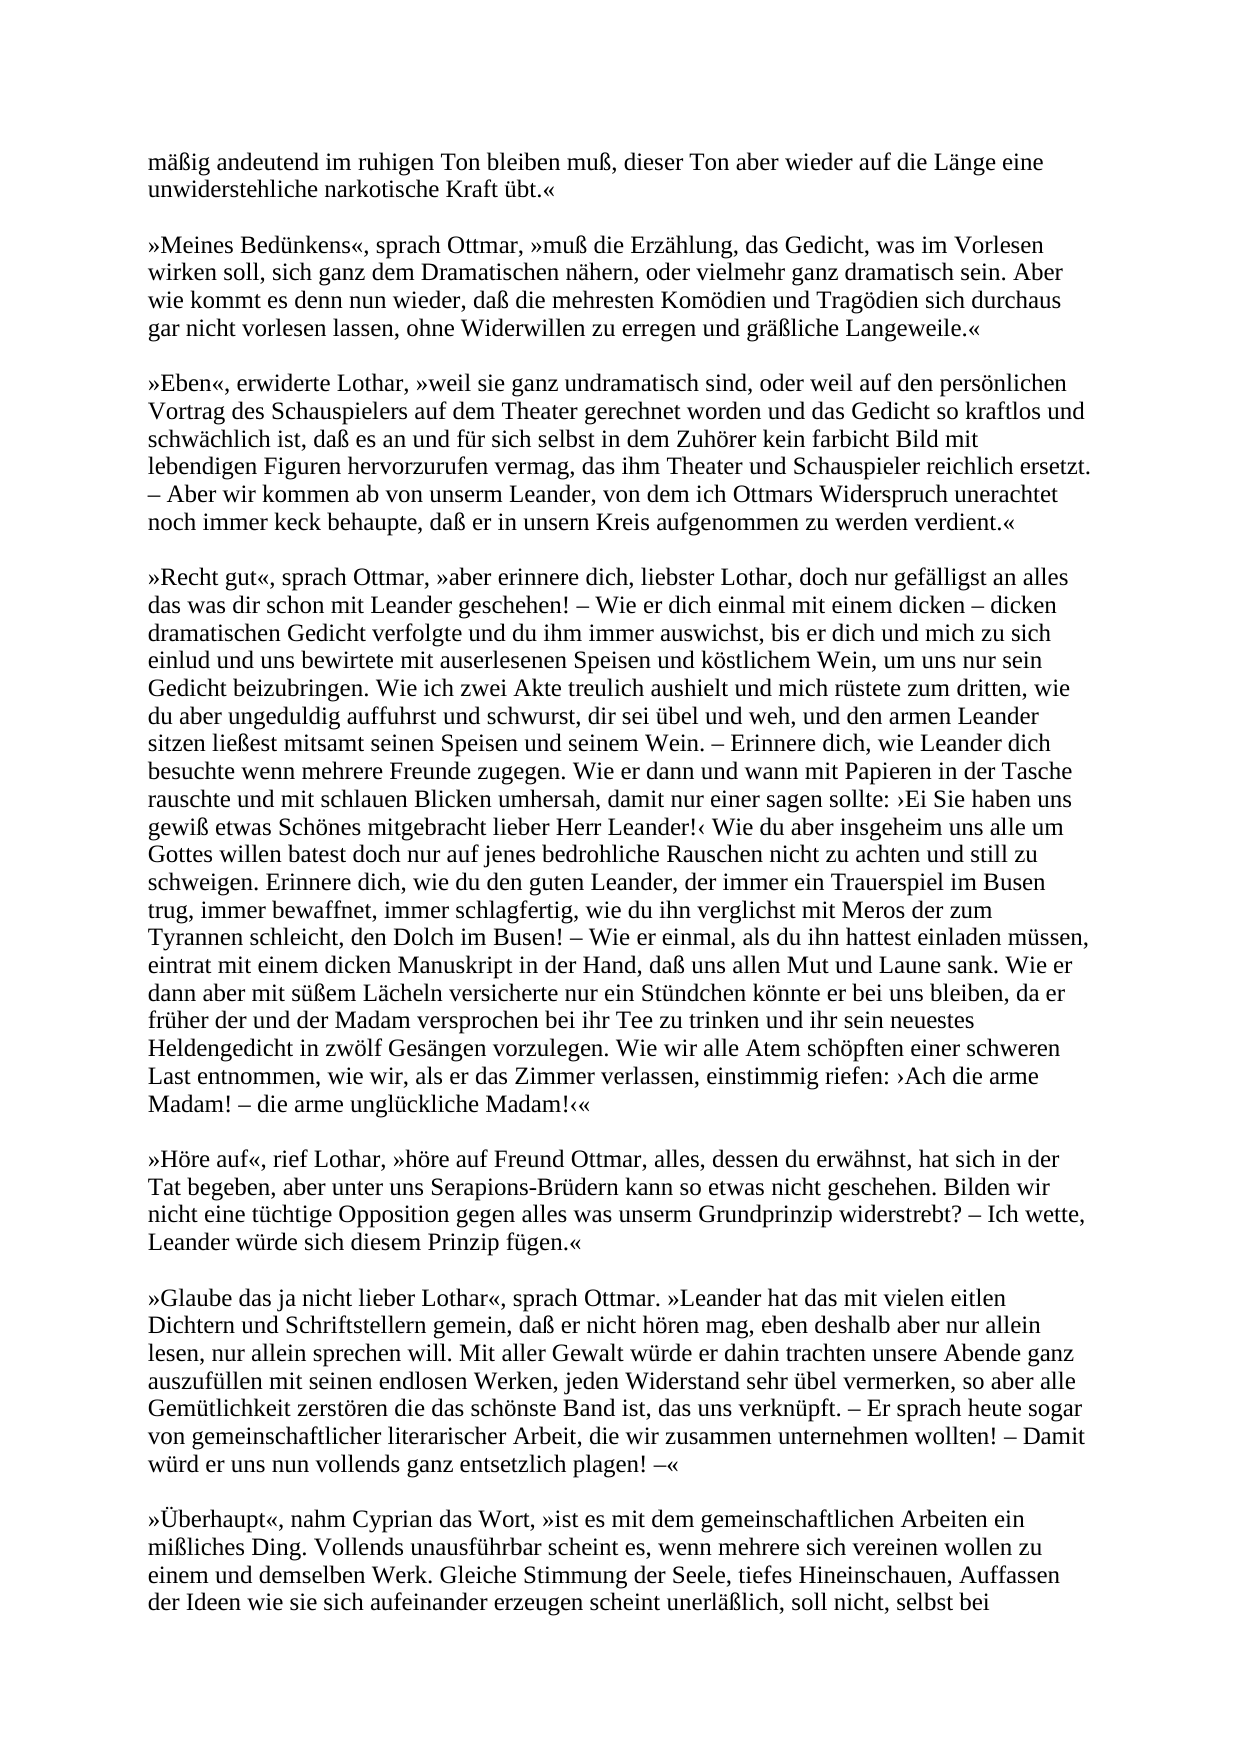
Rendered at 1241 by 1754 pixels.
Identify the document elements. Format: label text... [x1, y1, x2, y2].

text »Höre auf«, rief Lothar, »höre auf Freund Ottmar, alles, dessen du erwähnst, hat sich in der Tat begeben, aber unter uns Serapions-Brüdern kann so etwas nicht geschehen. Bilden wir nicht eine tüchtige Opposition gegen alles was unserm Grundprinzip widerstrebt? – Ich wette, Leander würde sich diesem Prinzip fügen.« [148, 1145, 1092, 1256]
text »Glaube das ja nicht lieber Lothar«, sprach Ottmar. »Leander hat das mit vielen eitlen Dichtern und Schriftstellern gemein, daß er nicht hören mag, eben deshalb aber nur allein lesen, nur allein sprechen will. Mit aller Gewalt würde er dahin trachten unsere Abende ganz auszufüllen mit seinen endlosen Werken, jeden Widerstand sehr übel vermerken, so aber alle Gemütlichkeit zerstören die das schönste Band ist, das uns verknüpft. – Er sprach heute sogar von gemeinschaftlicher literarischer Arbeit, die wir zusammen unternehmen wollten! – Damit würd er uns nun vollends ganz entsetzlich plagen! –« [148, 1284, 1092, 1478]
text mäßig andeutend im ruhigen Ton bleiben muß, dieser Ton aber wieder auf die Länge eine unwiderstehliche narkotische Kraft übt.« [148, 148, 1092, 203]
text »Recht gut«, sprach Ottmar, »aber erinnere dich, liebster Lothar, doch nur gefälligst an alles das was dir schon mit Leander geschehen! – Wie er dich einmal mit einem dicken – dicken dramatischen Gedicht verfolgte und du ihm immer auswichst, bis er dich und mich zu sich einlud und uns bewirtete mit auserlesenen Speisen und köstlichem Wein, um uns nur sein Gedicht beizubringen. Wie ich zwei Akte treulich aushielt und mich rüstete zum dritten, wie du aber ungeduldig auffuhrst und schwurst, dir sei übel und weh, und den armen Leander sitzen ließest mitsamt seinen Speisen und seinem Wein. – Erinnere dich, wie Leander dich besuchte wenn mehrere Freunde zugegen. Wie er dann und wann mit Papieren in der Tasche rauschte und mit schlauen Blicken umhersah, damit nur einer sagen sollte: ›Ei Sie haben uns gewiß etwas Schönes mitgebracht lieber Herr Leander!‹ Wie du aber insgeheim uns alle um Gottes willen batest doch nur auf jenes bedrohliche Rauschen nicht zu achten und still zu schweigen. Erinnere dich, wie du den guten Leander, der immer ein Trauerspiel im Busen trug, immer bewaffnet, immer schlagfertig, wie du ihn verglichst mit Meros der zum Tyrannen schleicht, den Dolch im Busen! – Wie er einmal, als du ihn hattest einladen müssen, eintrat mit einem dicken Manuskript in der Hand, daß uns allen Mut und Laune sank. Wie er dann aber mit süßem Lächeln versicherte nur ein Stündchen könnte er bei uns bleiben, da er früher der und der Madam versprochen bei ihr Tee zu trinken und ihr sein neuestes Heldengedicht in zwölf Gesängen vorzulegen. Wie wir alle Atem schöpften einer schweren Last entnommen, wie wir, als er das Zimmer verlassen, einstimmig riefen: ›Ach die arme Madam! – die arme unglückliche Madam!‹« [148, 563, 1092, 1117]
text »Überhaupt«, nahm Cyprian das Wort, »ist es mit dem gemeinschaftlichen Arbeiten ein mißliches Ding. Vollends unausführbar scheint es, wenn mehrere sich vereinen wollen zu einem und demselben Werk. Gleiche Stimmung der Seele, tiefes Hineinschauen, Auffassen der Ideen wie sie sich aufeinander erzeugen scheint unerläßlich, soll nicht, selbst bei [148, 1505, 1092, 1616]
text »Eben«, erwiderte Lothar, »weil sie ganz undramatisch sind, oder weil auf den persönlichen Vortrag des Schauspielers auf dem Theater gerechnet worden und das Gedicht so kraftlos und schwächlich ist, daß es an und für sich selbst in dem Zuhörer kein farbicht Bild mit lebendigen Figuren hervorzurufen vermag, das ihm Theater und Schauspieler reichlich ersetzt. – Aber wir kommen ab von unserm Leander, von dem ich Ottmars Widerspruch unerachtet noch immer keck behaupte, daß er in unsern Kreis aufgenommen zu werden verdient.« [148, 369, 1092, 536]
text »Meines Bedünkens«, sprach Ottmar, »muß die Erzählung, das Gedicht, was im Vorlesen wirken soll, sich ganz dem Dramatischen nähern, oder vielmehr ganz dramatisch sein. Aber wie kommt es denn nun wieder, daß die mehresten Komödien und Tragödien sich durchaus gar nicht vorlesen lassen, ohne Widerwillen zu erregen und gräßliche Langeweile.« [148, 231, 1092, 342]
